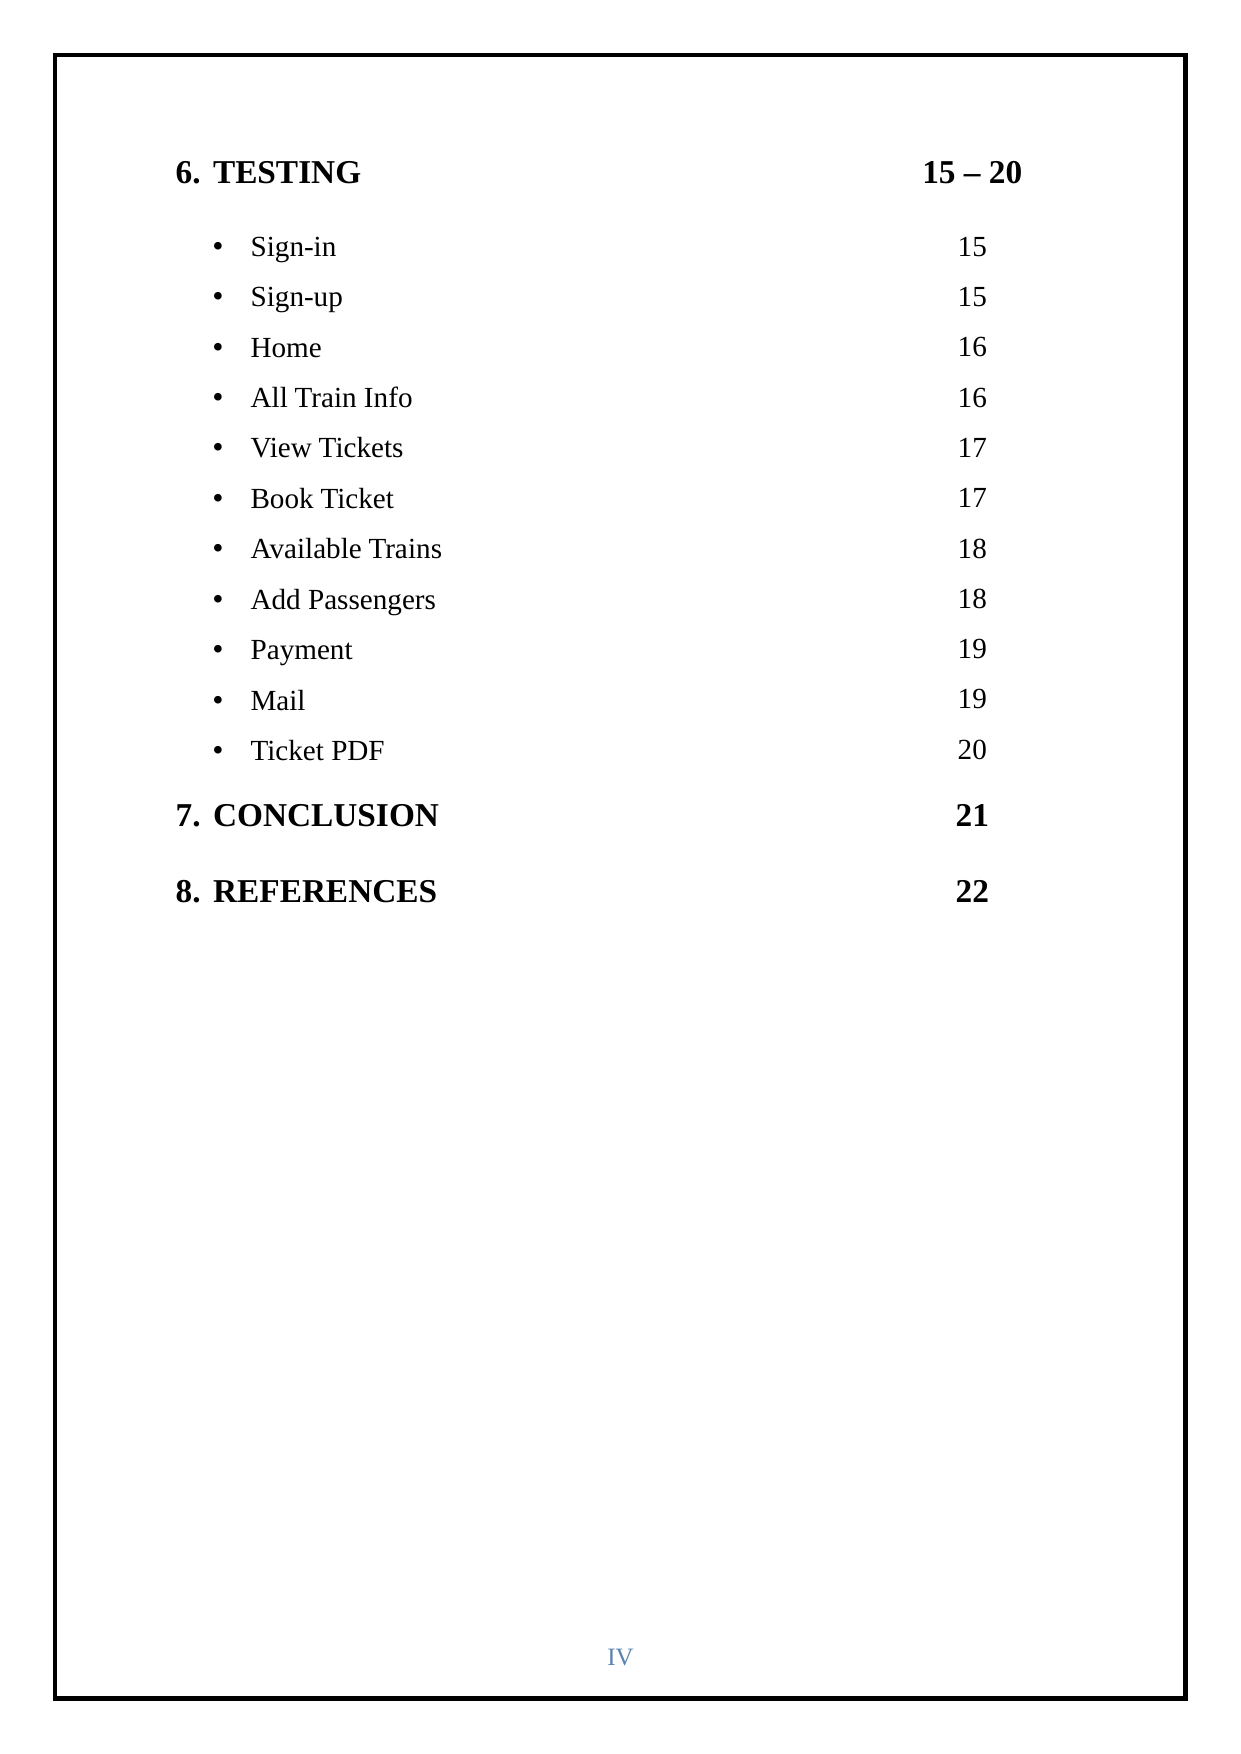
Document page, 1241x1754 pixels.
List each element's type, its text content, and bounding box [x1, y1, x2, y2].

table_cell 21 22 [836, 789, 1108, 954]
table_cell CONCLUSION REFERENCES [132, 789, 836, 954]
table_header TESTING Sign-in Sign-up Home All Train Info View Tickets Book Ticket Available Trains Add Passengers Payment Mail Ticket PDF [132, 146, 836, 789]
table_header 15 – 20 15 15 16 16 17 17 18 18 19 19 20 [836, 146, 1108, 789]
